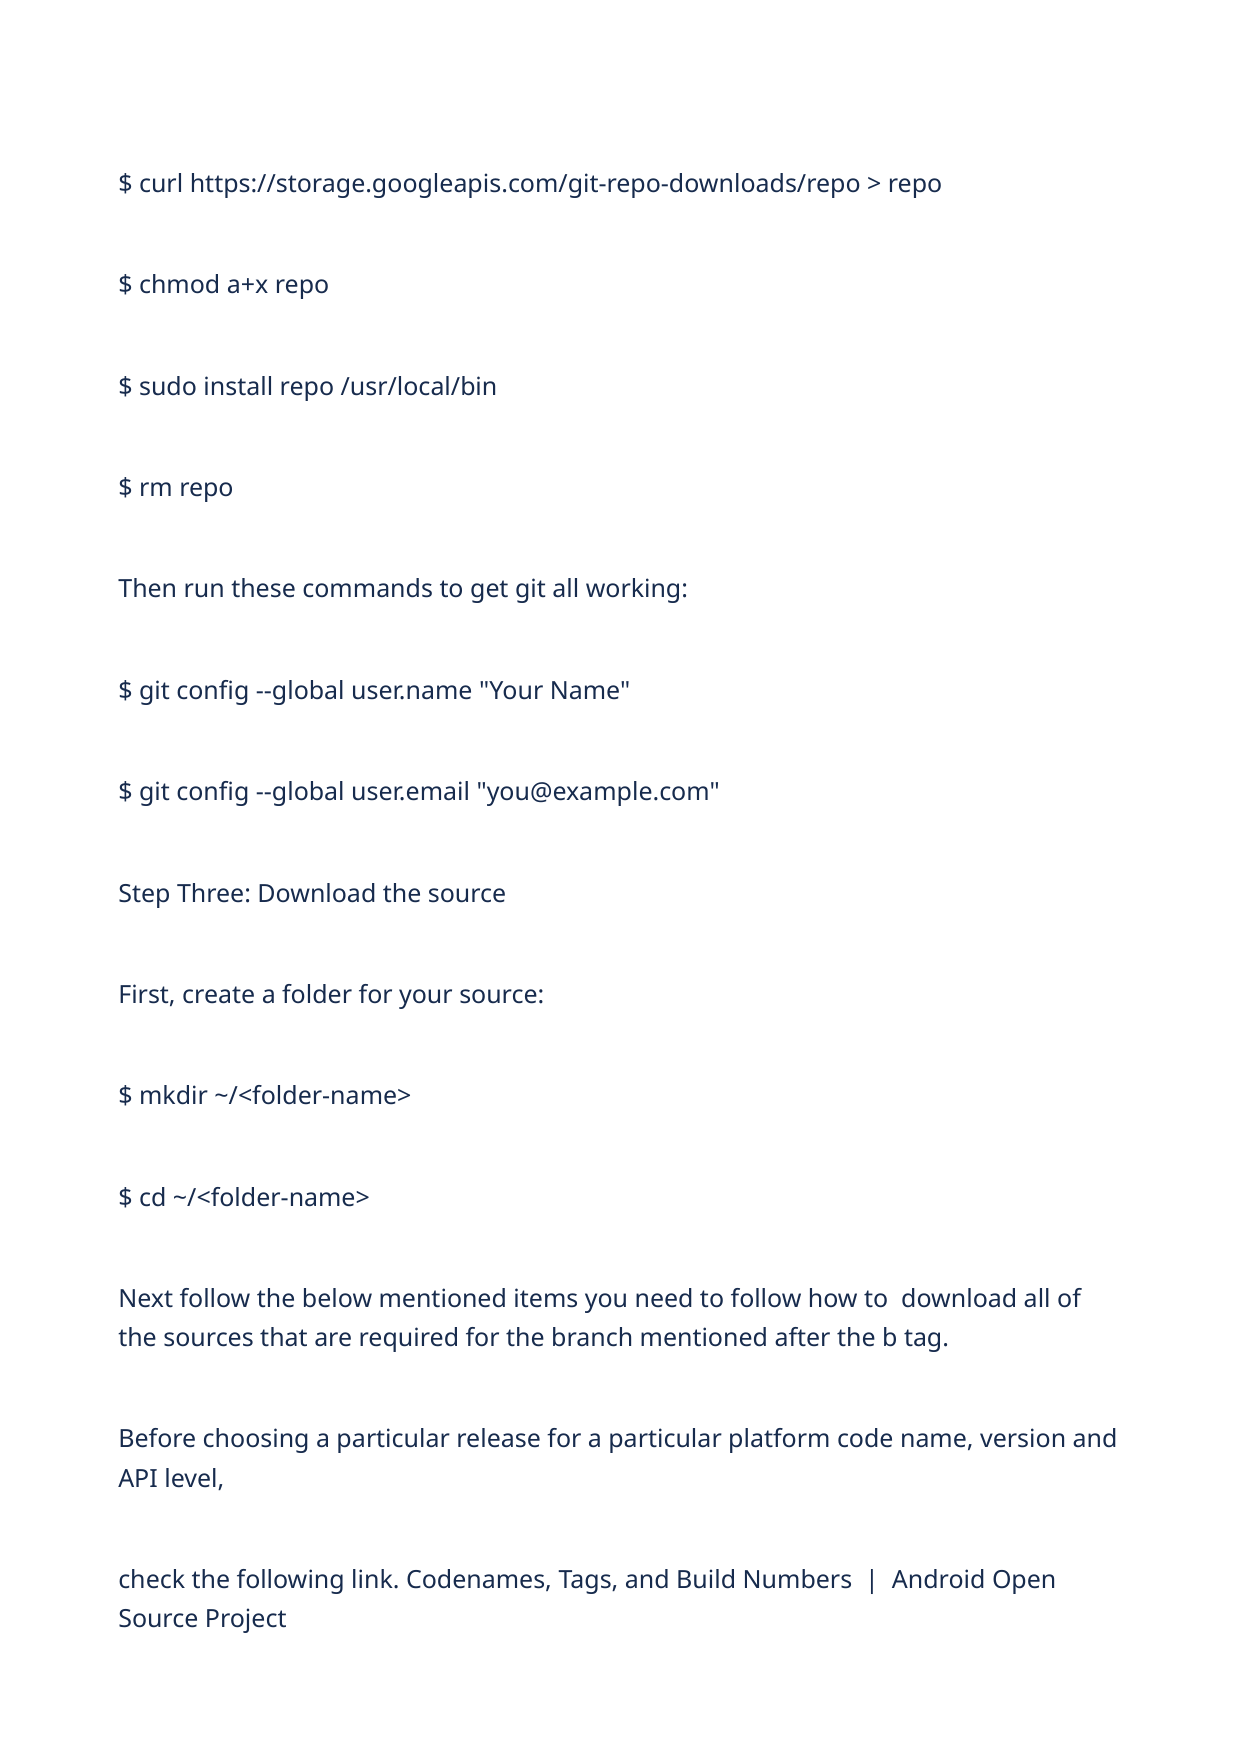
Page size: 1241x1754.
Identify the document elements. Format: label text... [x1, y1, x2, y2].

text $ sudo install repo /usr/local/bin [118, 368, 1122, 402]
text $ git config --global user.email "you@example.com" [118, 774, 1122, 808]
text $ curl https://storage.googleapis.com/git-repo-downloads/repo > repo [118, 166, 1122, 200]
text $ git config --global user.name "Your Name" [118, 672, 1122, 707]
text Step Three: Download the source [118, 875, 1122, 909]
text First, create a folder for your source: [118, 977, 1122, 1011]
text $ chmod a+x repo [118, 267, 1122, 301]
text Then run these commands to get git all working: [118, 571, 1122, 605]
text Next follow the below mentioned items you need to follow how to download all of the sources that are required for the branch mentioned after the b tag. [118, 1281, 1122, 1354]
text $ mkdir ~/<folder-name> [118, 1078, 1122, 1112]
text $ cd ~/<folder-name> [118, 1179, 1122, 1213]
text $ rm repo [118, 470, 1122, 504]
text check the following link. Codenames, Tags, and Build Numbers | Android Open Source Project [118, 1562, 1122, 1635]
text Before choosing a particular release for a particular platform code name, version and API level, [118, 1421, 1122, 1494]
